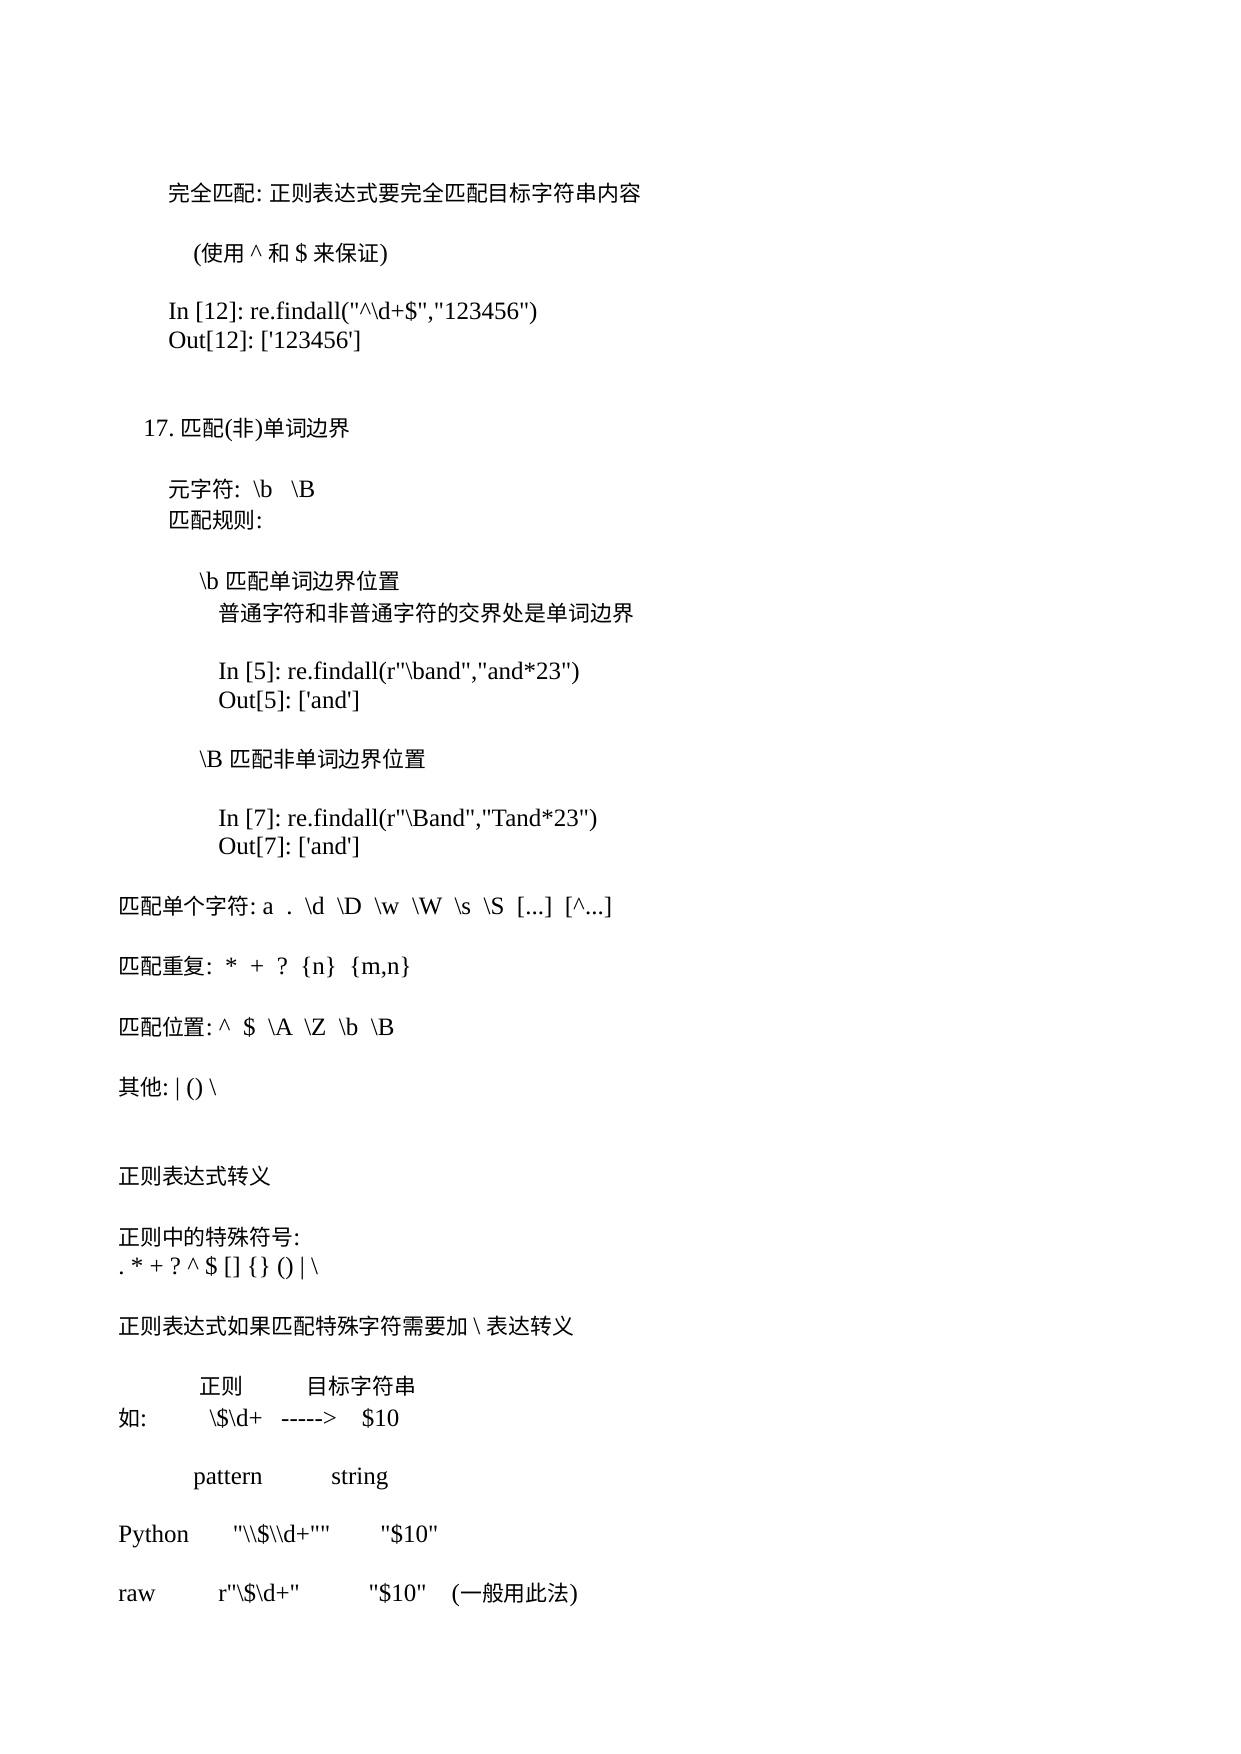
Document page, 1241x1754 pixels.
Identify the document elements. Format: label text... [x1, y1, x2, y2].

text 正则表达式转义 [118, 1159, 1122, 1191]
text Python "\\$\\d+"" "$10" [118, 1519, 1122, 1548]
text 完全匹配: 正则表达式要完全匹配目标字符串内容 [118, 176, 1122, 207]
text . * + ? ^ $ [] {} () | \ [118, 1251, 1122, 1280]
text 匹配重复: * + ? {n} {m,n} [118, 949, 1122, 981]
text 正则表达式如果匹配特殊字符需要加 \ 表达转义 [118, 1309, 1122, 1341]
text 正则中的特殊符号: [118, 1220, 1122, 1251]
text 匹配规则: [118, 503, 1122, 535]
text 正则 目标字符串 [118, 1369, 1122, 1401]
text pattern string [118, 1461, 1122, 1490]
text raw r"\$\d+" "$10" (一般用此法) [118, 1576, 1122, 1608]
text (使用 ^ 和 $ 来保证) [118, 236, 1122, 268]
text In [5]: re.findall(r"\band","and*23") [118, 656, 1122, 685]
text Out[12]: ['123456'] [118, 325, 1122, 354]
text \B 匹配非单词边界位置 [118, 742, 1122, 774]
text 如: \$\d+ -----> $10 [118, 1401, 1122, 1433]
text In [12]: re.findall("^\d+$","123456") [118, 296, 1122, 325]
text 元字符: \b \B [118, 472, 1122, 503]
text 普通字符和非普通字符的交界处是单词边界 [118, 596, 1122, 627]
text In [7]: re.findall(r"\Band","Tand*23") [118, 803, 1122, 831]
text 其他: | () \ [118, 1070, 1122, 1102]
text Out[5]: ['and'] [118, 685, 1122, 713]
text 匹配位置: ^ $ \A \Z \b \B [118, 1010, 1122, 1041]
text \b 匹配单词边界位置 [118, 564, 1122, 596]
text 匹配单个字符: a . \d \D \w \W \s \S [...] [^...] [118, 889, 1122, 921]
text 17. 匹配(非)单词边界 [118, 411, 1122, 443]
text Out[7]: ['and'] [118, 831, 1122, 860]
